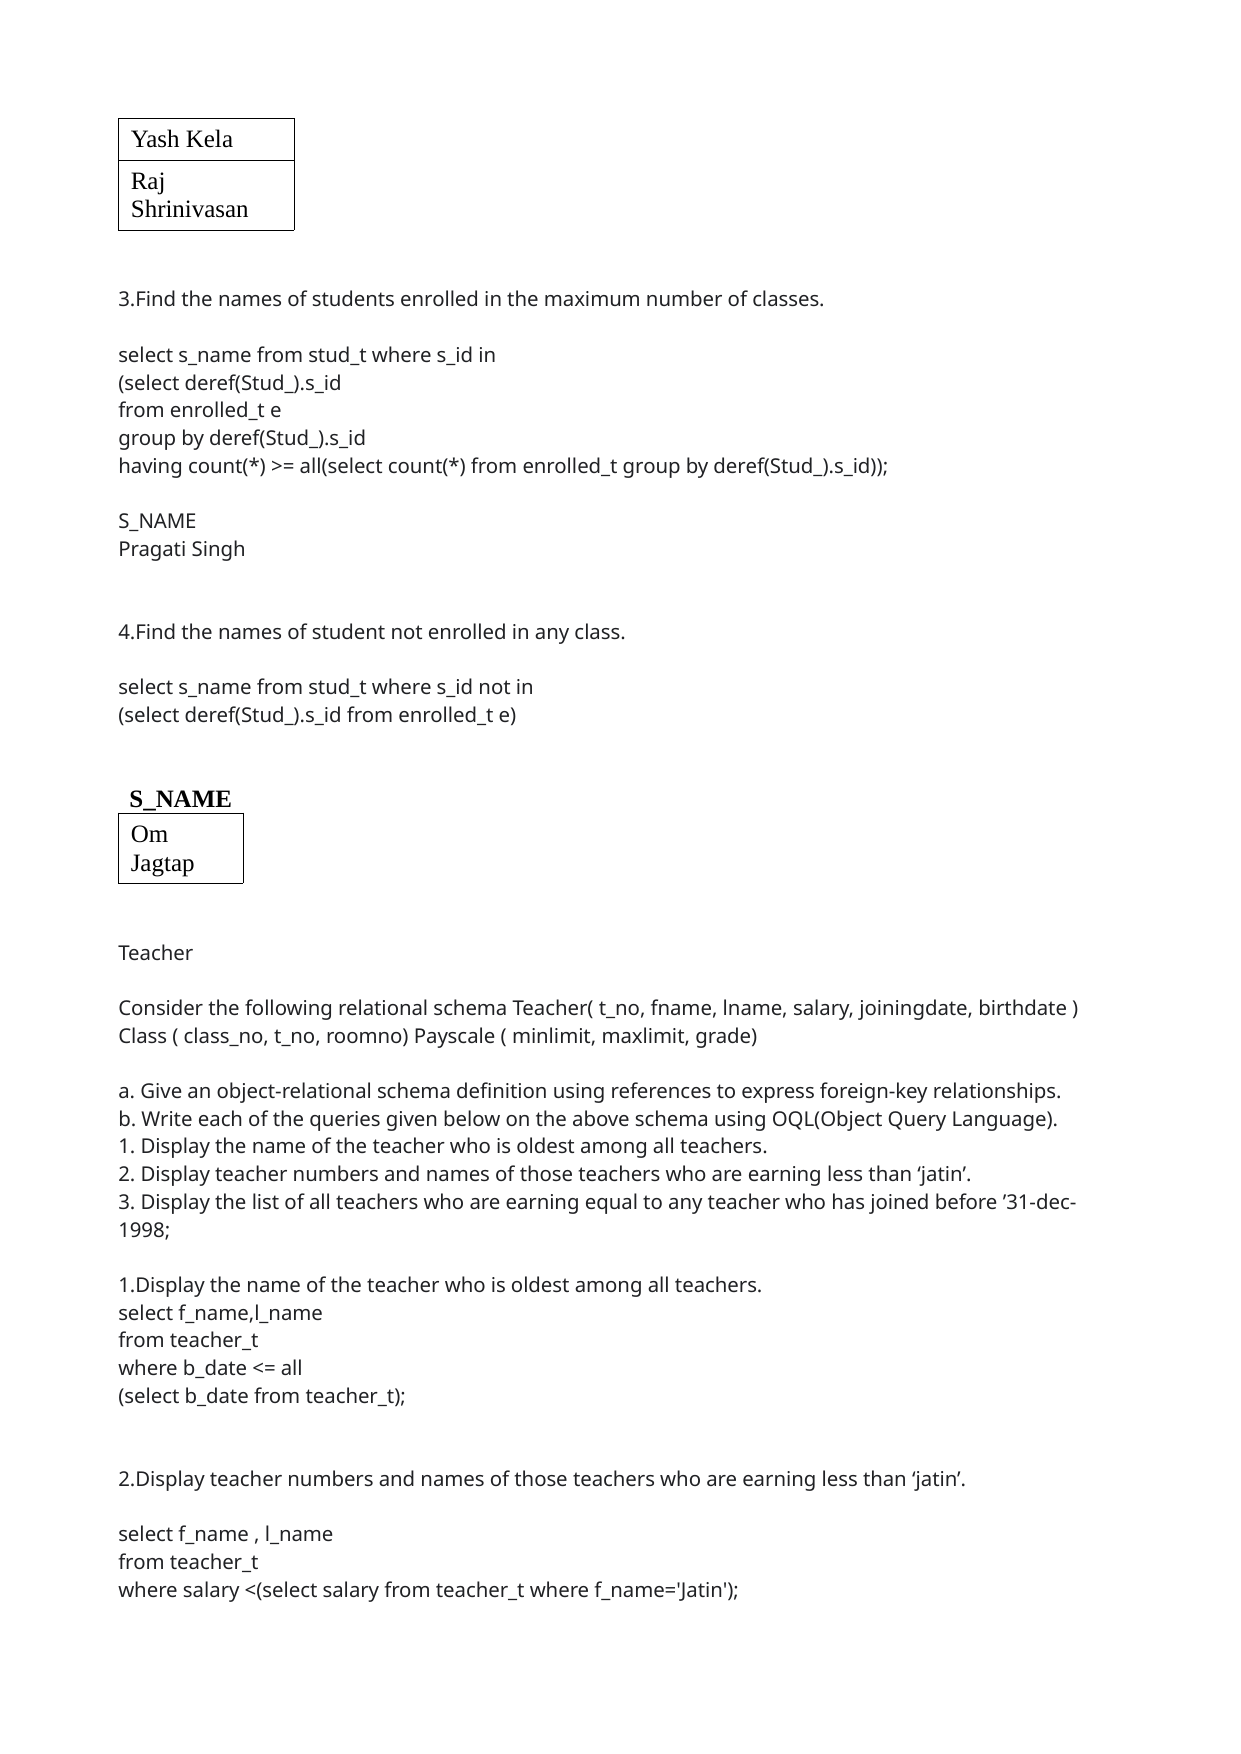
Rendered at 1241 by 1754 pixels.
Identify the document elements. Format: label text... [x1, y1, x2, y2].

text select s_name from stud_t where s_id not in [118, 673, 1122, 701]
text from teacher_t [118, 1326, 1122, 1354]
text 3. Display the list of all teachers who are earning equal to any teacher who has joined before ’31-dec-1998; [118, 1188, 1122, 1243]
text Consider the following relational schema Teacher( t_no, fname, lname, salary, joiningdate, birthdate ) Class ( class_no, t_no, roomno) Payscale ( minlimit, maxlimit, grade) [118, 994, 1122, 1049]
text (select deref(Stud_).s_id [118, 368, 1122, 396]
table_header S_NAME [118, 784, 243, 813]
text (select deref(Stud_).s_id from enrolled_t e) [118, 701, 1122, 728]
text b. Write each of the queries given below on the above schema using OQL(Object Query Language). [118, 1104, 1122, 1132]
text where b_date <= all [118, 1354, 1122, 1382]
text 2. Display teacher numbers and names of those teachers who are earning less than ‘jatin’. [118, 1160, 1122, 1188]
text from teacher_t [118, 1548, 1122, 1576]
text 1.Display the name of the teacher who is oldest among all teachers. [118, 1271, 1122, 1298]
table_cell Yash Kela [119, 119, 294, 159]
text select s_name from stud_t where s_id in [118, 341, 1122, 368]
text 2.Display teacher numbers and names of those teachers who are earning less than ‘jatin’. [118, 1465, 1122, 1492]
text Pragati Singh [118, 534, 1122, 590]
table_cell Om Jagtap [119, 814, 243, 883]
text select f_name , l_name [118, 1520, 1122, 1548]
text a. Give an object-relational schema definition using references to express foreign-key relationships. [118, 1077, 1122, 1104]
text S_NAME [118, 507, 1122, 534]
text where salary <(select salary from teacher_t where f_name='Jatin'); [118, 1576, 1122, 1603]
table_cell Raj Shrinivasan [119, 161, 294, 229]
text select f_name,l_name [118, 1298, 1122, 1326]
text from enrolled_t e [118, 396, 1122, 424]
text group by deref(Stud_).s_id [118, 424, 1122, 451]
text Teacher [118, 938, 1122, 966]
text 1. Display the name of the teacher who is oldest among all teachers. [118, 1132, 1122, 1160]
text 3.Find the names of students enrolled in the maximum number of classes. [118, 285, 1122, 313]
text 4.Find the names of student not enrolled in any class. [118, 618, 1122, 645]
text having count(*) >= all(select count(*) from enrolled_t group by deref(Stud_).s_id)); [118, 451, 1122, 479]
text (select b_date from teacher_t); [118, 1382, 1122, 1409]
